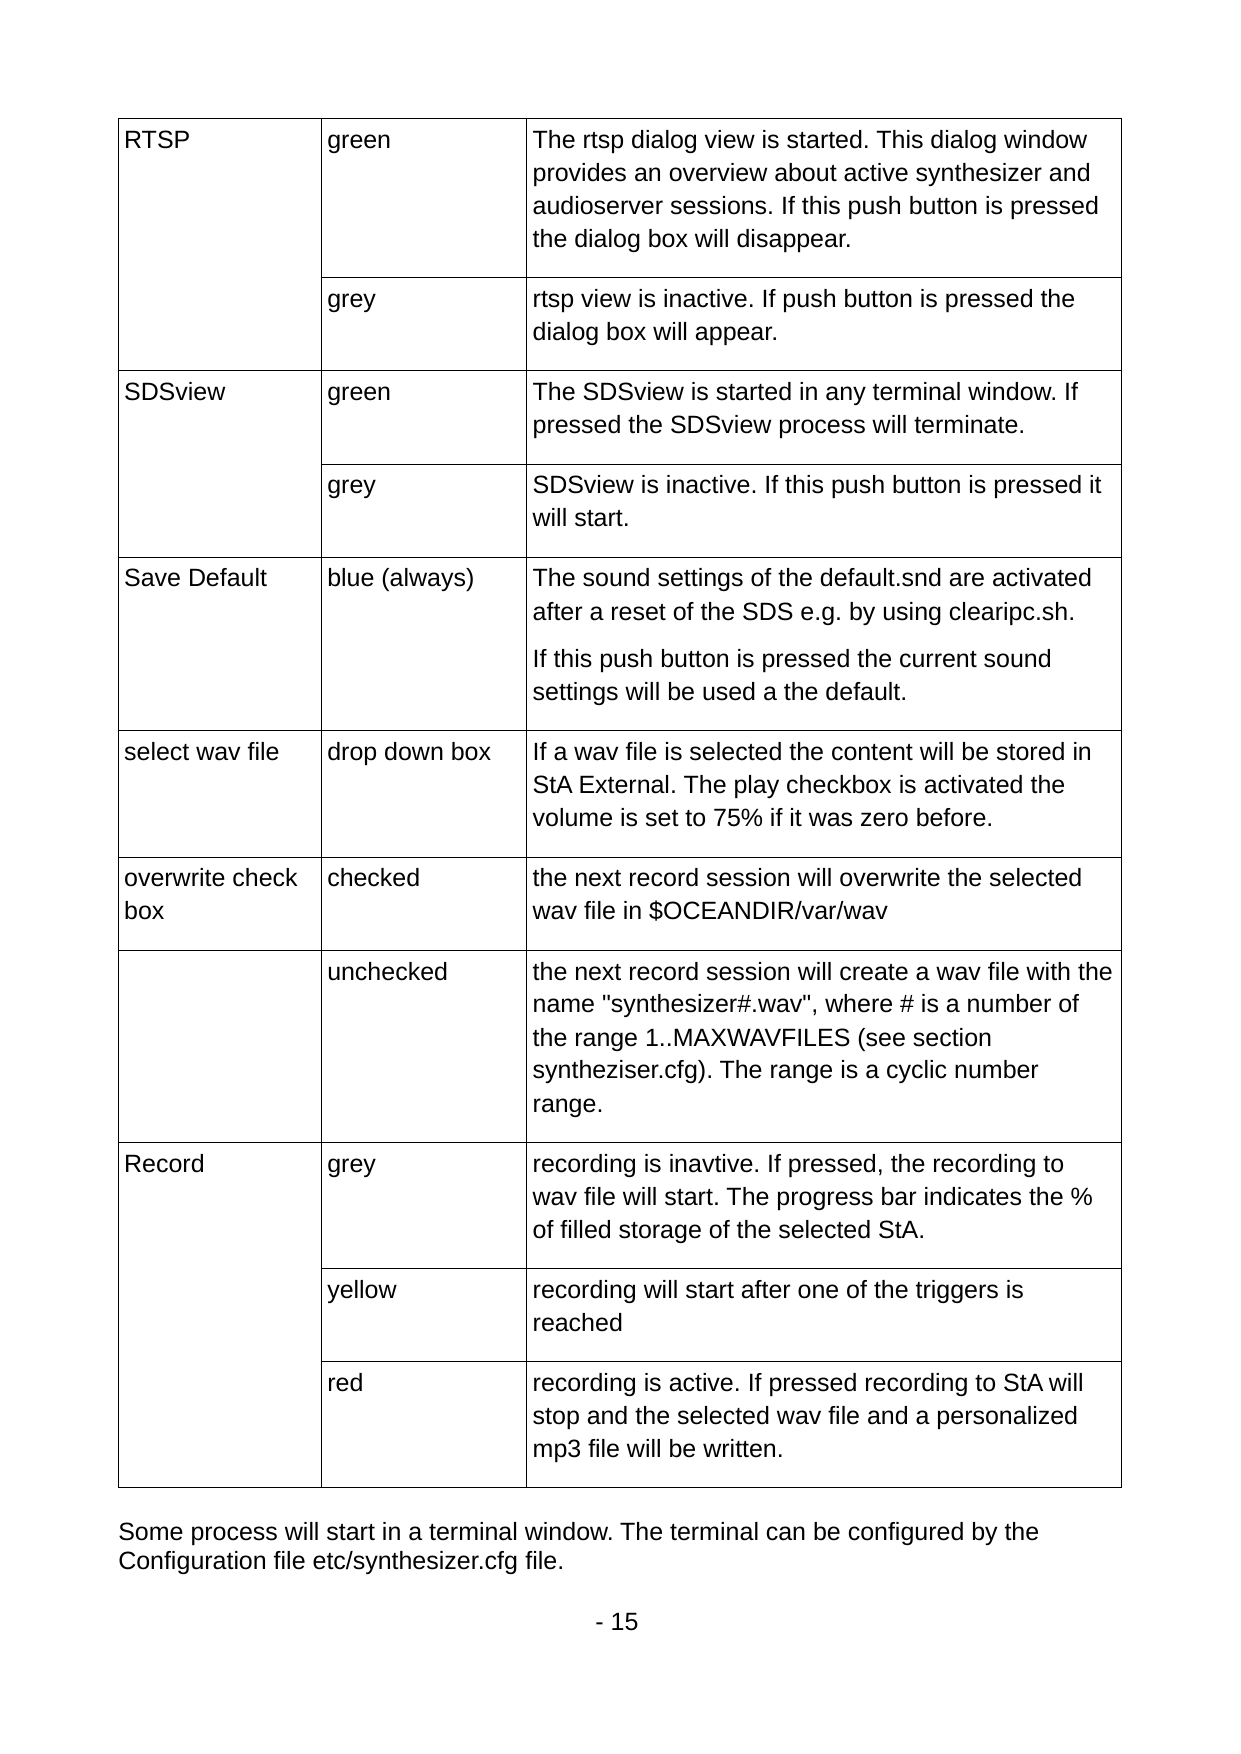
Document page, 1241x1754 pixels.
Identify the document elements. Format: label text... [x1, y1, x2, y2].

table_cell blue (always) [322, 558, 526, 730]
table_cell SDSview [119, 371, 321, 557]
table_cell the next record session will overwrite the selected wav file in $OCEANDIR/var/wav [527, 858, 1121, 950]
table_cell RTSP [119, 119, 321, 370]
table_cell Record [119, 1143, 321, 1487]
table_cell recording is inavtive. If pressed, the recording to wav file will start. The progress bar indicates the % of filled storage of the selected StA. [527, 1143, 1121, 1268]
text Some process will start in a terminal window. The terminal can be configured by the Configuration file etc/synthesizer.cfg file. [118, 1517, 1122, 1574]
table_cell drop down box [322, 731, 526, 857]
table_cell SDSview is inactive. If this push button is pressed it will start. [527, 465, 1121, 557]
table_cell recording will start after one of the triggers is reached [527, 1269, 1121, 1361]
table_cell green [322, 371, 526, 463]
table_cell yellow [322, 1269, 526, 1361]
table_cell recording is active. If pressed recording to StA will stop and the selected wav file and a personalized mp3 file will be written. [527, 1362, 1121, 1487]
table_cell red [322, 1362, 526, 1487]
table_cell select wav file [119, 731, 321, 857]
table_cell overwrite check box [119, 858, 321, 950]
table_cell If a wav file is selected the content will be stored in StA External. The play checkbox is activated the volume is set to 75% if it was zero before. [527, 731, 1121, 857]
table_cell grey [322, 465, 526, 557]
table_cell rtsp view is inactive. If push button is pressed the dialog box will appear. [527, 278, 1121, 370]
table_cell grey [322, 1143, 526, 1268]
table_cell green [322, 119, 526, 277]
table_cell grey [322, 278, 526, 370]
table_cell [119, 951, 321, 1142]
table_cell The SDSview is started in any terminal window. If pressed the SDSview process will terminate. [527, 371, 1121, 463]
table_cell The rtsp dialog view is started. This dialog window provides an overview about active synthesizer and audioserver sessions. If this push button is pressed the dialog box will disappear. [527, 119, 1121, 277]
table_cell the next record session will create a wav file with the name "synthesizer#.wav", where # is a number of the range 1..MAXWAVFILES (see section syntheziser.cfg). The range is a cyclic number range. [527, 951, 1121, 1142]
table_cell The sound settings of the default.snd are activated after a reset of the SDS e.g. by using clearipc.sh. If this push button is pressed the current sound settings will be used a the default. [527, 558, 1121, 730]
table_cell checked [322, 858, 526, 950]
table_cell Save Default [119, 558, 321, 730]
table_cell unchecked [322, 951, 526, 1142]
